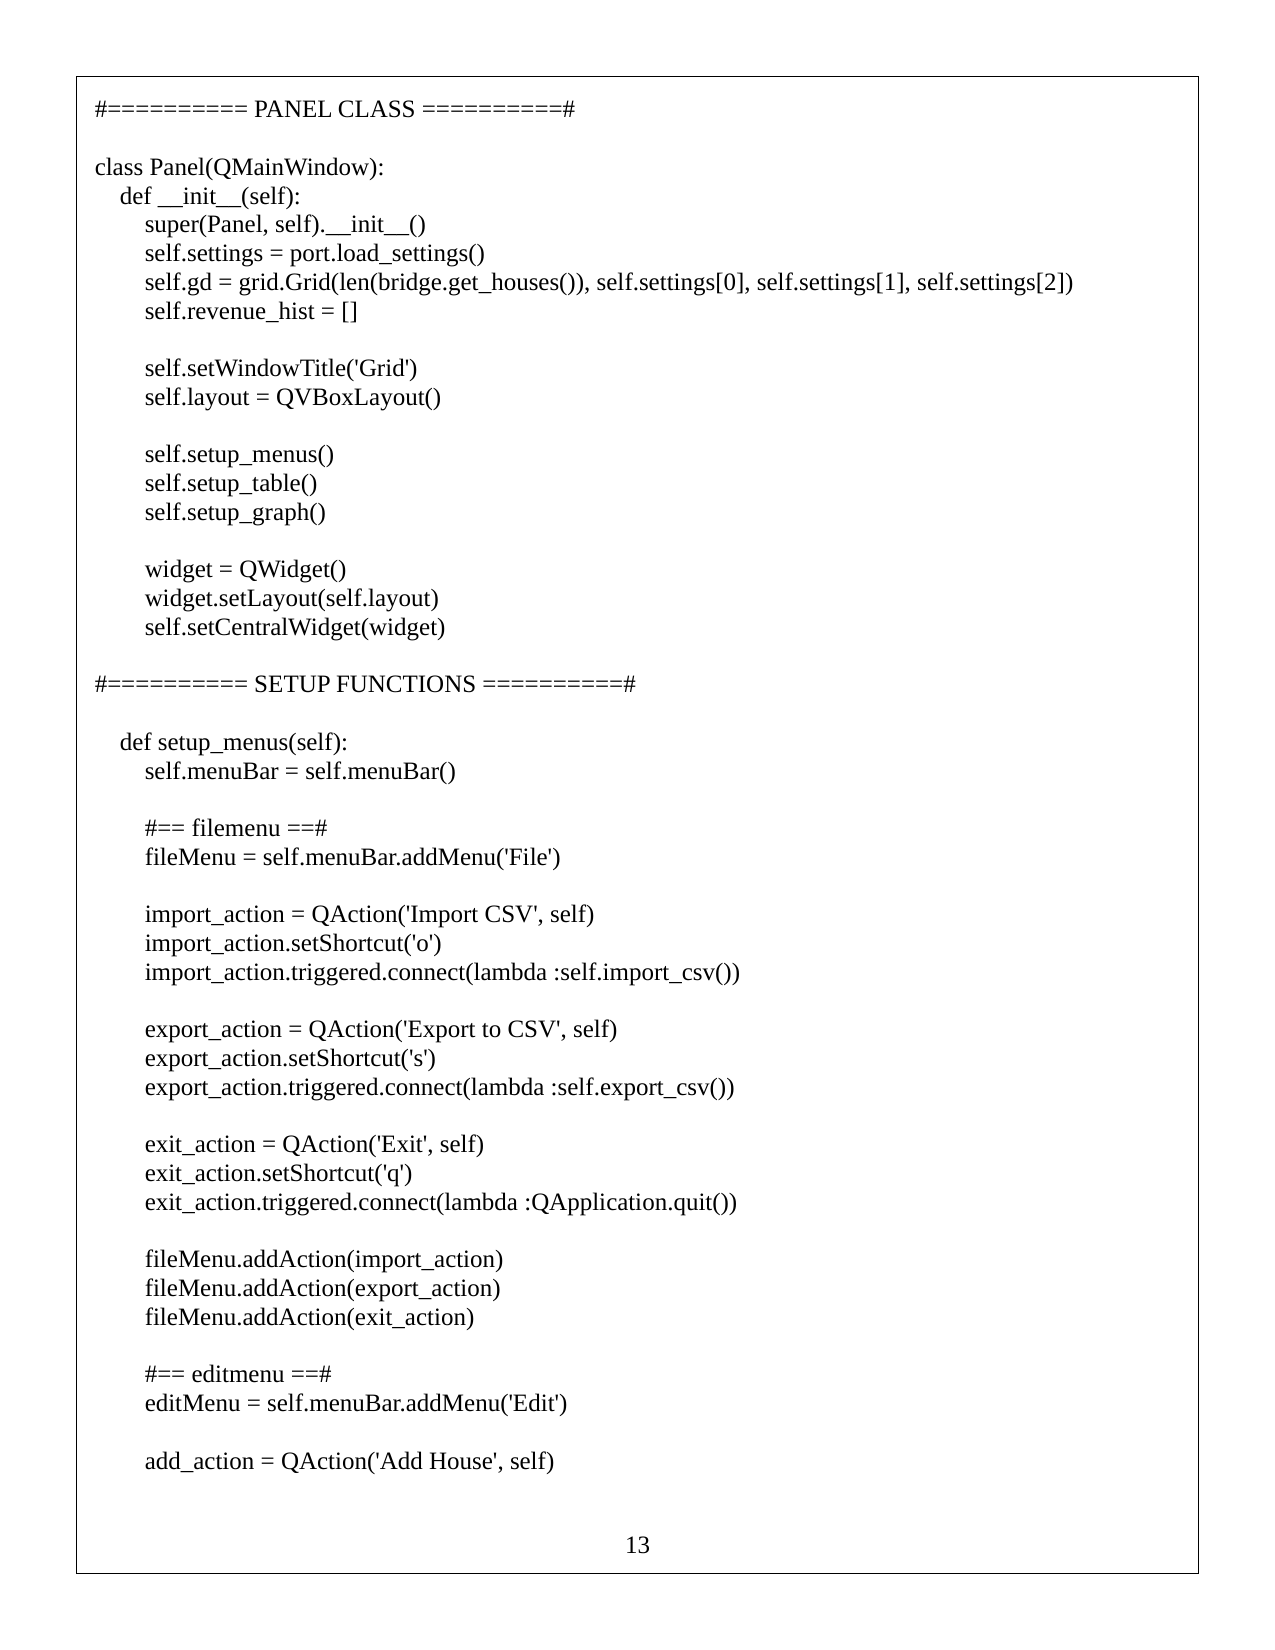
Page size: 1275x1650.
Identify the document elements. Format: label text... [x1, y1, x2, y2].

table_cell #========== PANEL CLASS ==========# class Panel(QMainWindow): def __init__(self): super(Panel, self).__init__() self.settings = port.load_settings() self.gd = grid.Grid(len(bridge.get_houses()), self.settings[0], self.settings[1], self.settings[2]) self.revenue_hist = [] self.setWindowTitle('Grid') self.layout = QVBoxLayout() self.setup_menus() self.setup_table() self.setup_graph() widget = QWidget() widget.setLayout(self.layout) self.setCentralWidget(widget) #========== SETUP FUNCTIONS ==========# def setup_menus(self): self.menuBar = self.menuBar() #== filemenu ==# fileMenu = self.menuBar.addMenu('File') import_action = QAction('Import CSV', self) import_action.setShortcut('o') import_action.triggered.connect(lambda :self.import_csv()) export_action = QAction('Export to CSV', self) export_action.setShortcut('s') export_action.triggered.connect(lambda :self.export_csv()) exit_action = QAction('Exit', self) exit_action.setShortcut('q') exit_action.triggered.connect(lambda :QApplication.quit()) fileMenu.addAction(import_action) fileMenu.addAction(export_action) fileMenu.addAction(exit_action) #== editmenu ==# editMenu = self.menuBar.addMenu('Edit') add_action = QAction('Add House', self) [92, 92, 1183, 1478]
